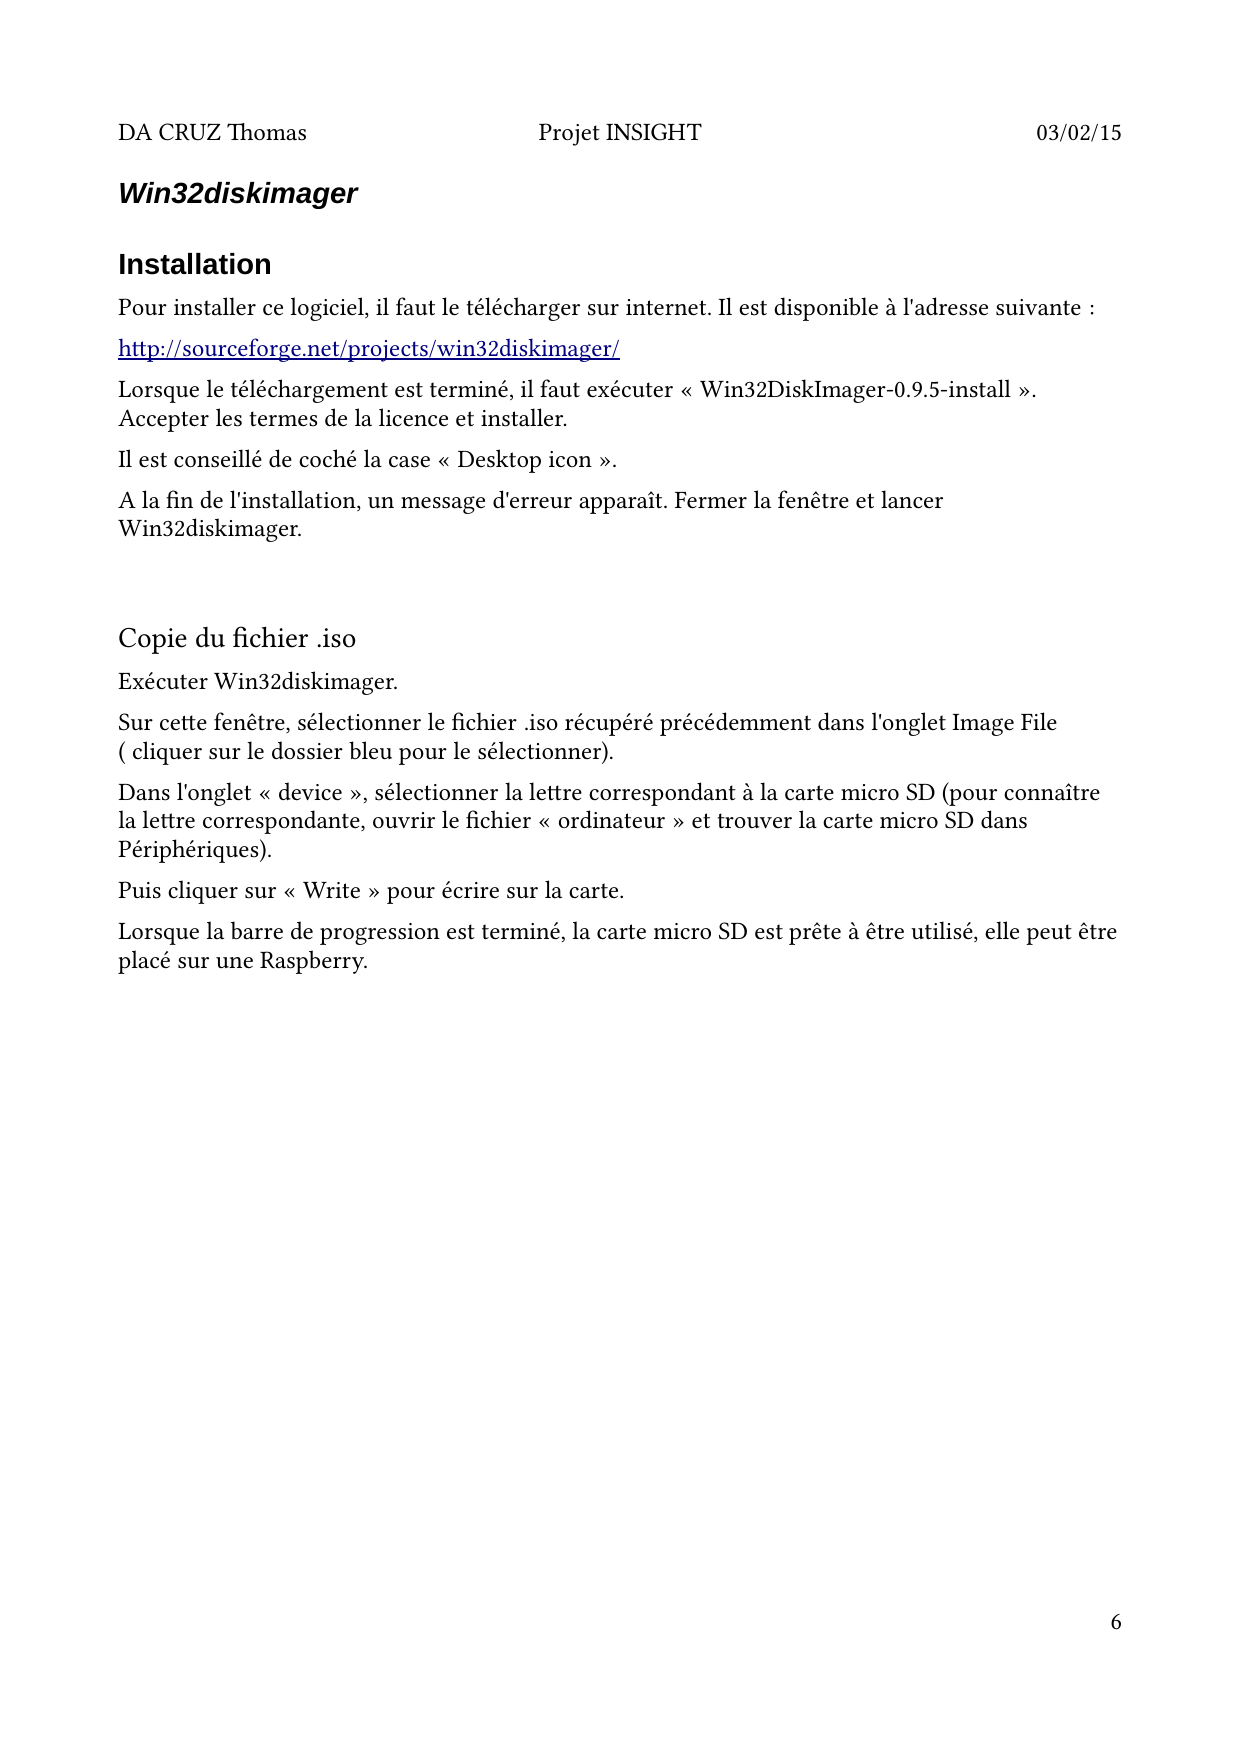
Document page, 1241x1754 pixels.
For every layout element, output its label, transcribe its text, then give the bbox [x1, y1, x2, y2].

text A la fin de l'installation, un message d'erreur apparaît. Fermer la fenêtre et lancer Win32diskimager. [118, 486, 1122, 543]
subtitle Win32diskimager [118, 176, 1122, 210]
text Il est conseillé de coché la case « Desktop icon ». [118, 445, 1122, 473]
text http://sourceforge.net/projects/win32diskimager/ [118, 334, 1122, 363]
subtitle Installation [118, 247, 1122, 281]
text Puis cliquer sur « Write » pour écrire sur la carte. [118, 876, 1122, 904]
subtitle Copie du fichier .iso [118, 622, 1122, 655]
text Lorsque la barre de progression est terminé, la carte micro SD est prête à être utilisé, elle peut être placé sur une Raspberry. [118, 917, 1122, 974]
text Exécuter Win32diskimager. [118, 667, 1122, 696]
text Pour installer ce logiciel, il faut le télécharger sur internet. Il est disponible à l'adresse suivante : [118, 293, 1122, 322]
text Lorsque le téléchargement est terminé, il faut exécuter « Win32DiskImager-0.9.5-install ». Accepter les termes de la licence et installer. [118, 375, 1122, 432]
text Dans l'onglet « device », sélectionner la lettre correspondant à la carte micro SD (pour connaître la lettre correspondante, ouvrir le fichier « ordinateur » et trouver la carte micro SD dans Périphériques). [118, 778, 1122, 863]
text Sur cette fenêtre, sélectionner le fichier .iso récupéré précédemment dans l'onglet Image File ( cliquer sur le dossier bleu pour le sélectionner). [118, 708, 1122, 765]
